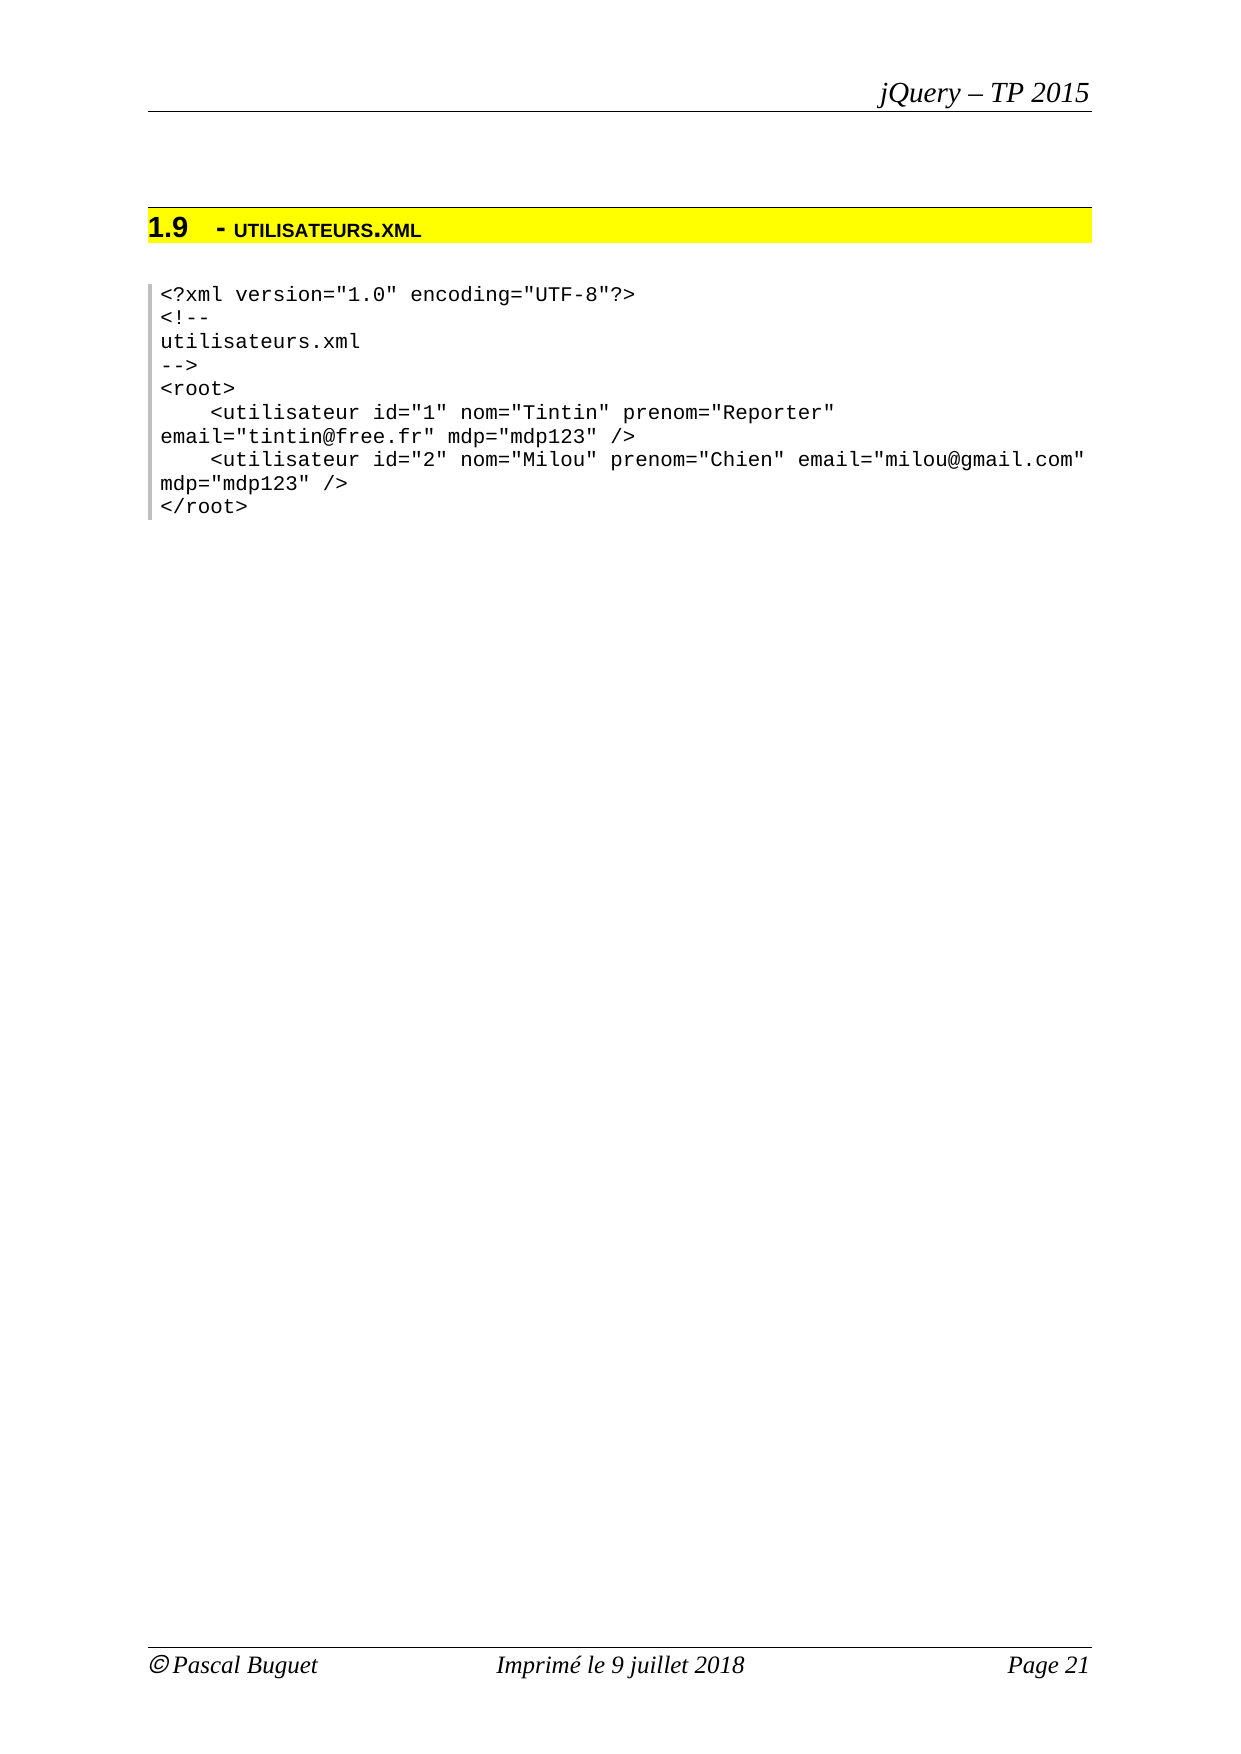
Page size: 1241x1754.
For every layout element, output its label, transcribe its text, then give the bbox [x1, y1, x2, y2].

text </root> [152, 497, 1092, 520]
text <?xml version="1.0" encoding="UTF-8"?> [152, 284, 1092, 307]
text <utilisateur id="1" nom="Tintin" prenom="Reporter" email="tintin@free.fr" mdp="mdp123" /> [152, 402, 1092, 449]
subtitle - utilisateurs.xml [148, 208, 1092, 243]
text utilisateurs.xml [152, 331, 1092, 355]
text <root> [152, 378, 1092, 402]
text --> [152, 355, 1092, 378]
text <!-- [152, 307, 1092, 331]
text <utilisateur id="2" nom="Milou" prenom="Chien" email="milou@gmail.com" mdp="mdp123" /> [152, 449, 1092, 497]
